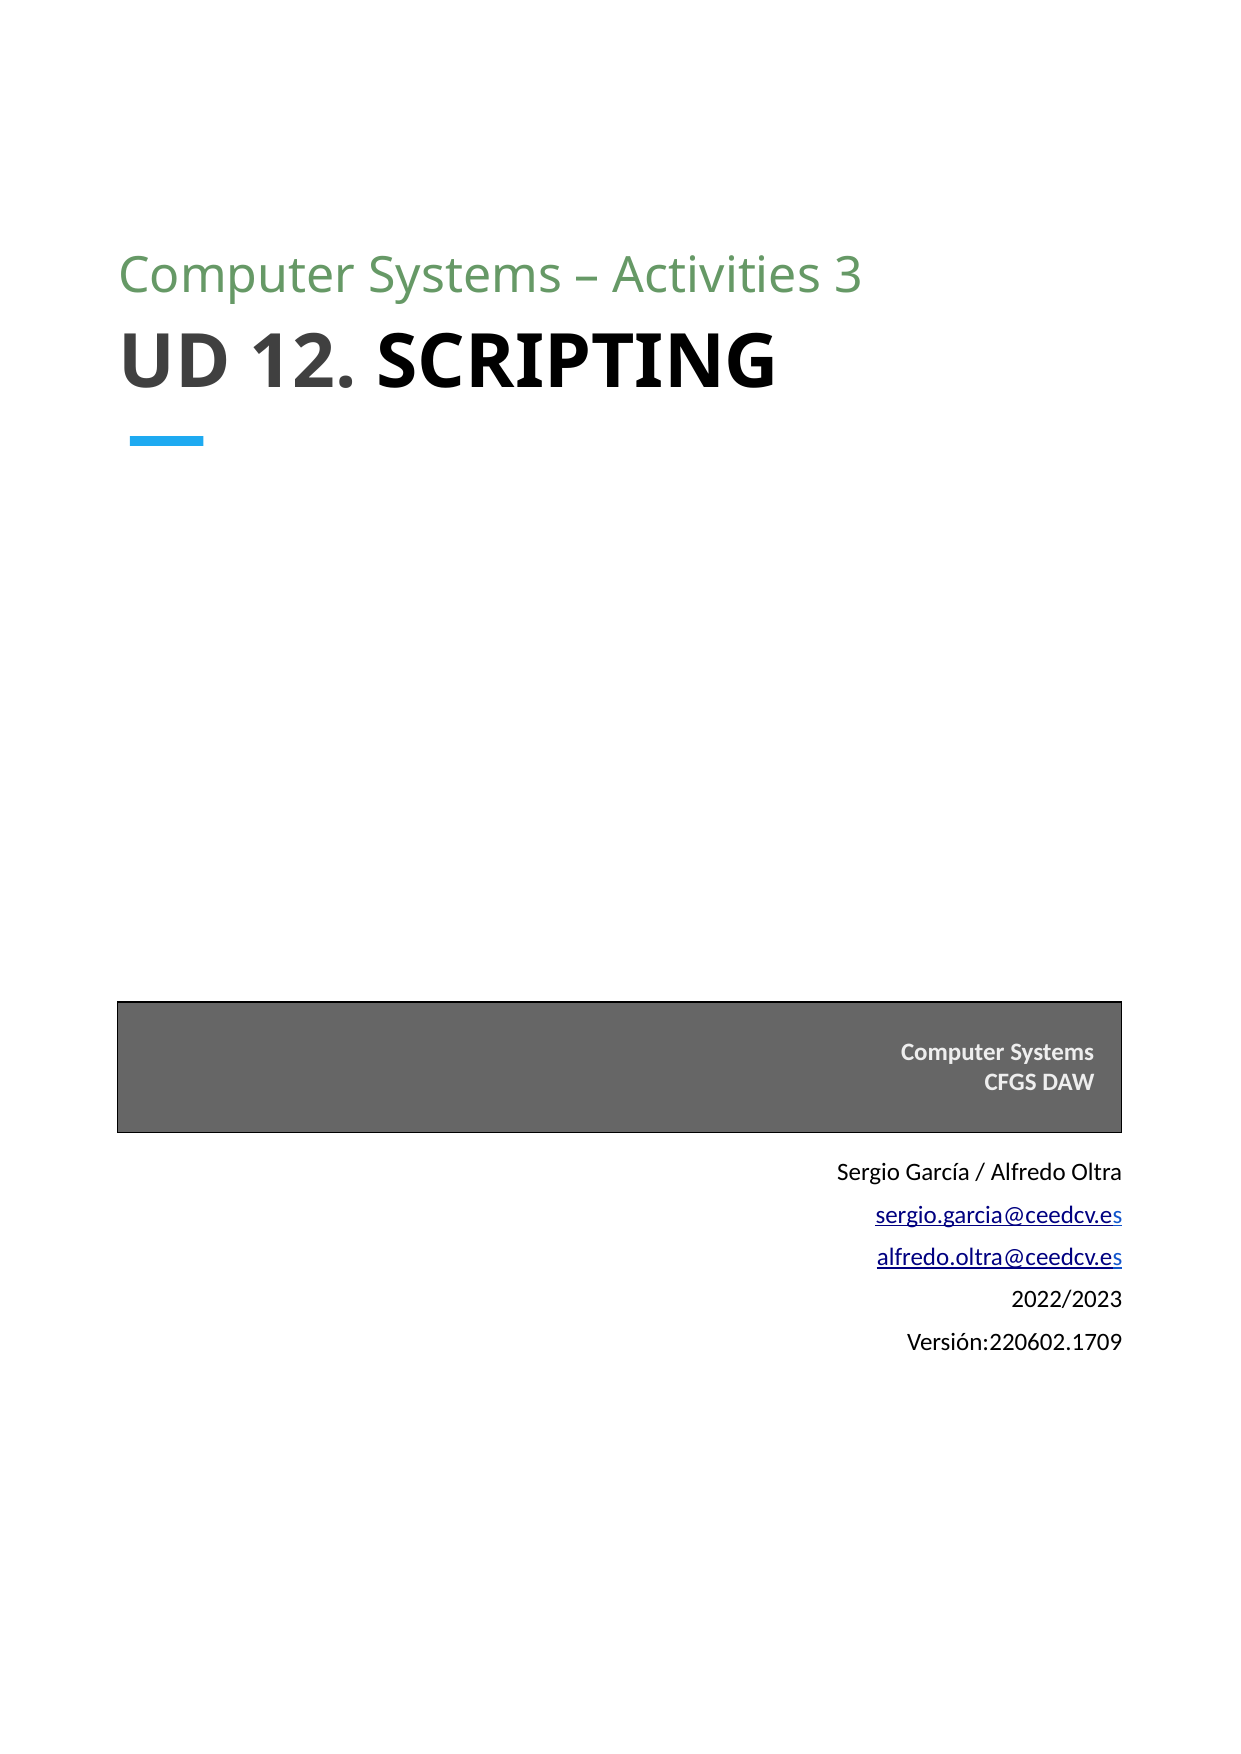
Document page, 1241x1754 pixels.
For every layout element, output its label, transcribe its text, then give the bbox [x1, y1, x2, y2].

text alfredo.oltra@ceedcv.es [231, 1241, 1122, 1272]
text Sergio García / Alfredo Oltra [231, 1133, 1122, 1187]
text 2022/2023 [118, 1284, 1122, 1314]
text Versión:220602.1705 [118, 1326, 1122, 1357]
text Computer Systems [121, 1036, 1094, 1066]
picture [129, 436, 204, 446]
text Computer Systems – Activities 3 UD 12. Scripting [118, 239, 1122, 409]
text [231, 977, 1122, 1001]
text CFGS DAW [121, 1066, 1094, 1097]
text sergio.garcia@ceedcv.es [231, 1199, 1122, 1229]
